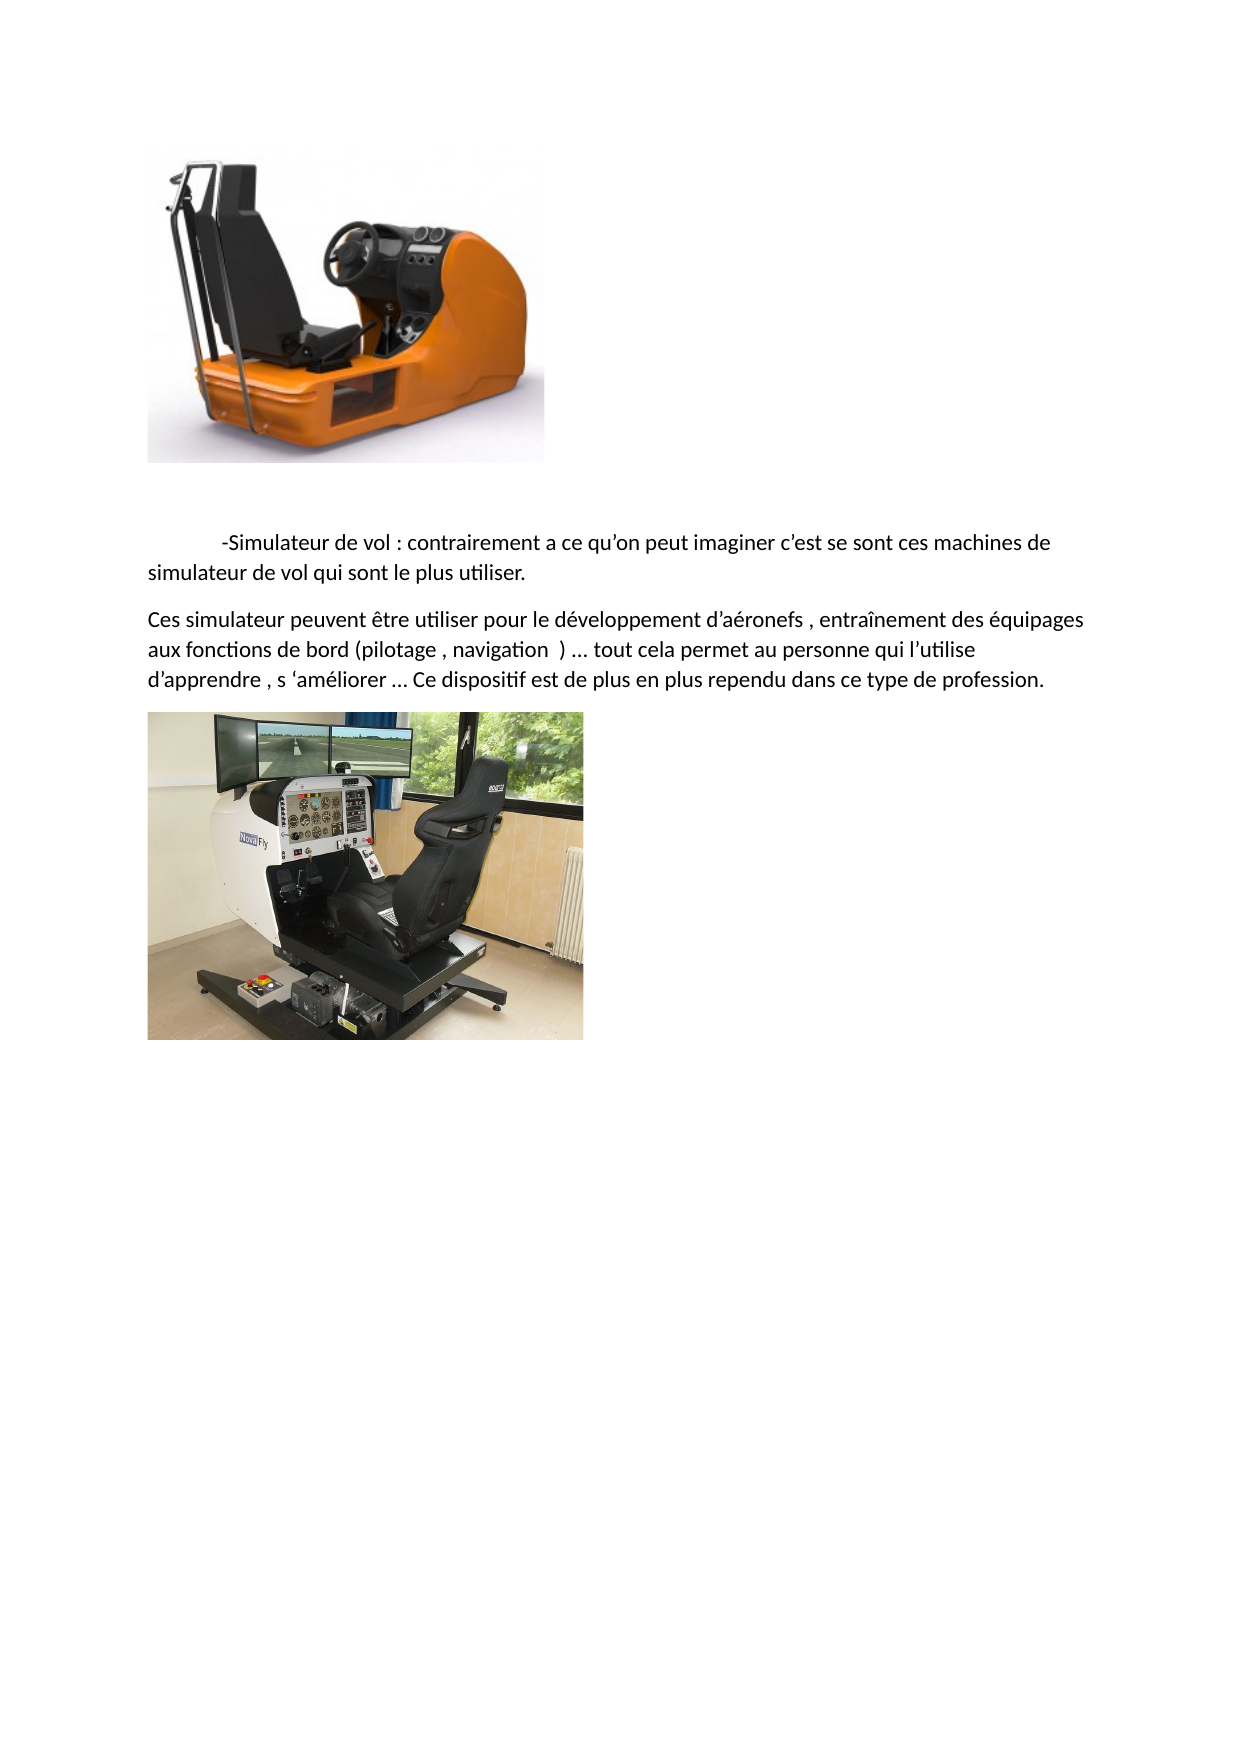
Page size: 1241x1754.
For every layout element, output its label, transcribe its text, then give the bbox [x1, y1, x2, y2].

picture [147, 712, 584, 1040]
text -Simulateur de vol : contrairement a ce qu’on peut imaginer c’est se sont ces machines de simulateur de vol qui sont le plus utiliser. [148, 528, 1093, 586]
picture [147, 147, 545, 463]
text Ces simulateur peuvent être utiliser pour le développement d’aéronefs , entraînement des équipages aux fonctions de bord (pilotage , navigation ) ... tout cela permet au personne qui l’utilise d’apprendre , s ‘améliorer … Ce dispositif est de plus en plus rependu dans ce type de profession. [148, 605, 1093, 694]
